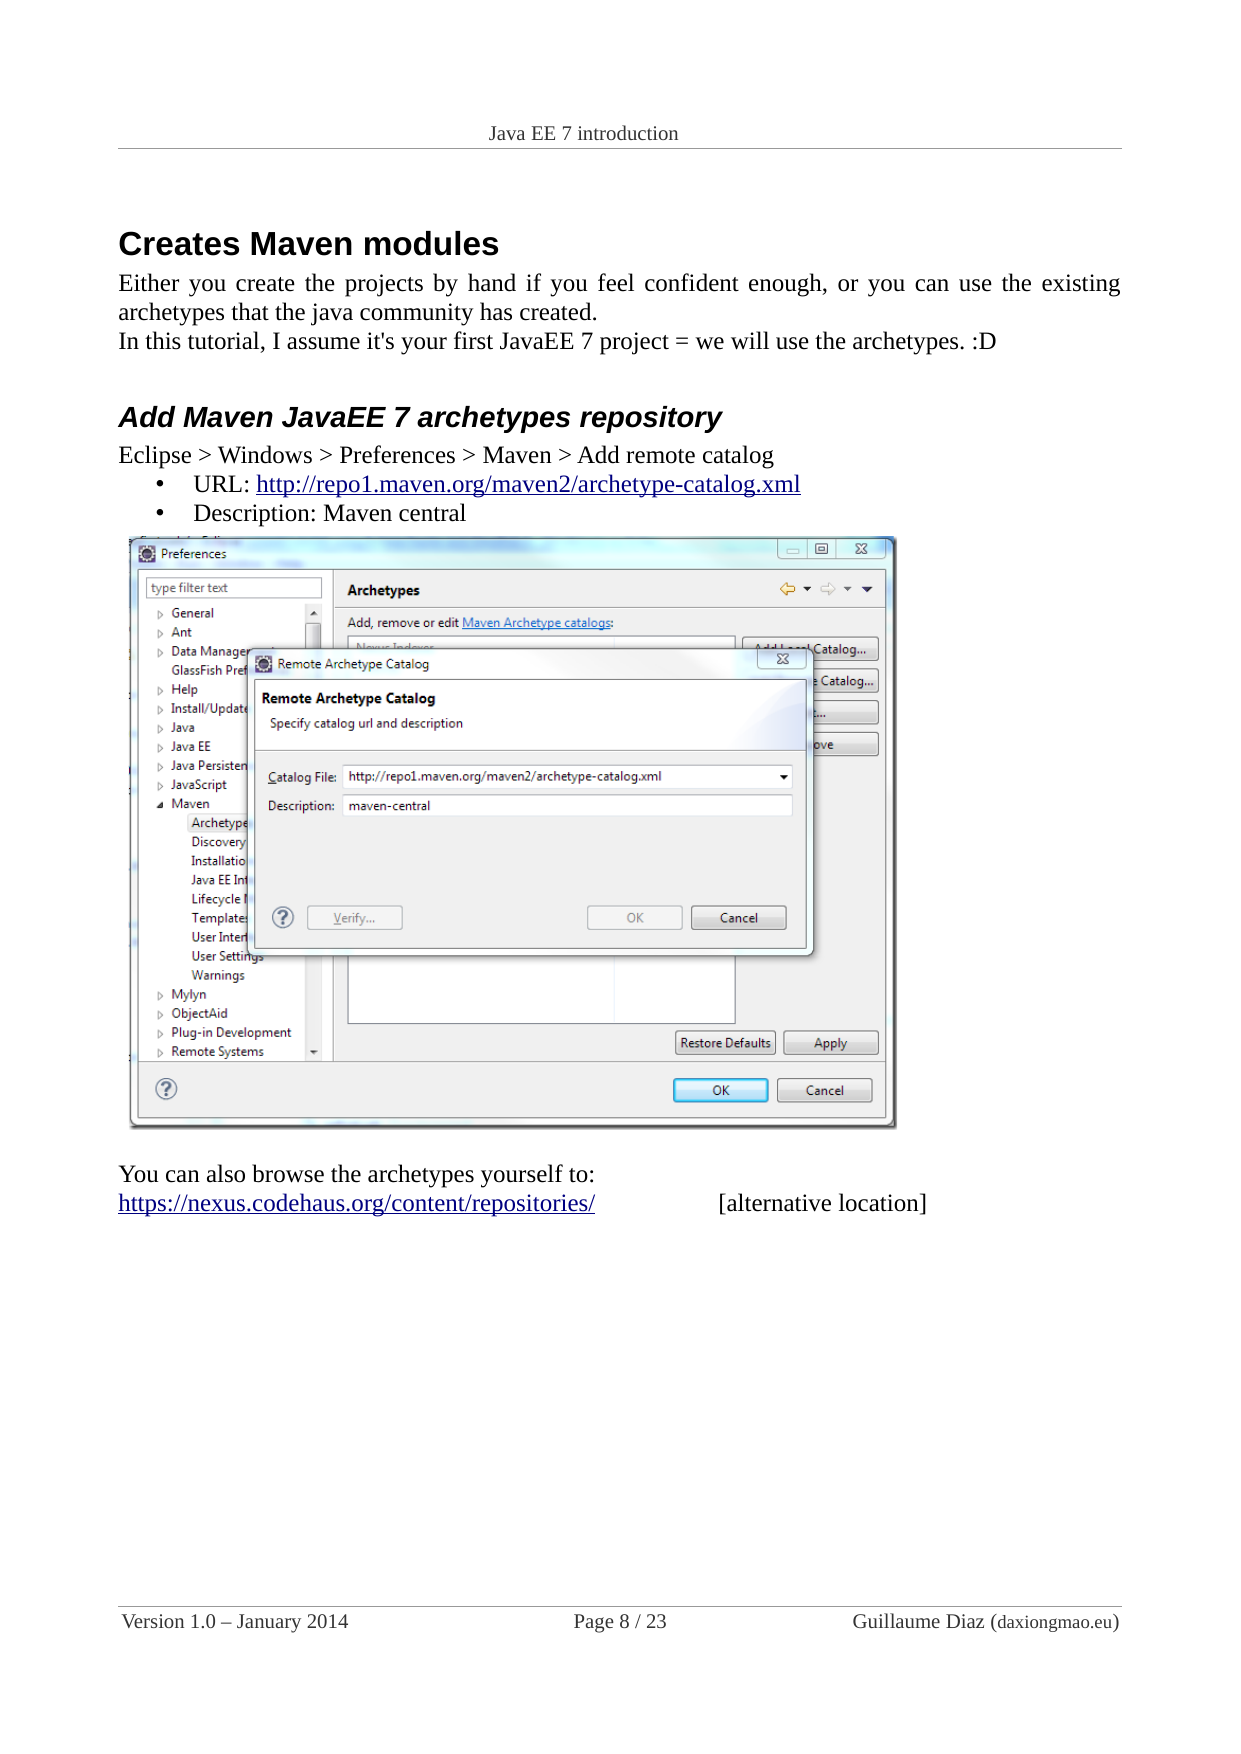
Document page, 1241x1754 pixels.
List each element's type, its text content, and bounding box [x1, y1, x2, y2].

text In this tutorial, I assume it's your first JavaEE 7 project = we will use the archetypes. :D [118, 326, 1122, 354]
text You can also browse the archetypes yourself to: [118, 1159, 1122, 1188]
subtitle Creates Maven modules [118, 223, 1122, 262]
text https://nexus.codehaus.org/content/repositories/ [alternative location] [118, 1188, 1122, 1216]
text Eclipse > Windows > Preferences > Maven > Add remote catalog [118, 440, 1122, 469]
text Either you create the projects by hand if you feel confident enough, or you can use the existing archetypes that the java community has created. [118, 268, 1122, 326]
list Description: Maven central [156, 498, 1122, 526]
subtitle Add Maven JavaEE 7 archetypes repository [118, 400, 1122, 434]
picture [128, 536, 898, 1130]
list URL: http://repo1.maven.org/maven2/archetype-catalog.xml [156, 469, 1122, 498]
